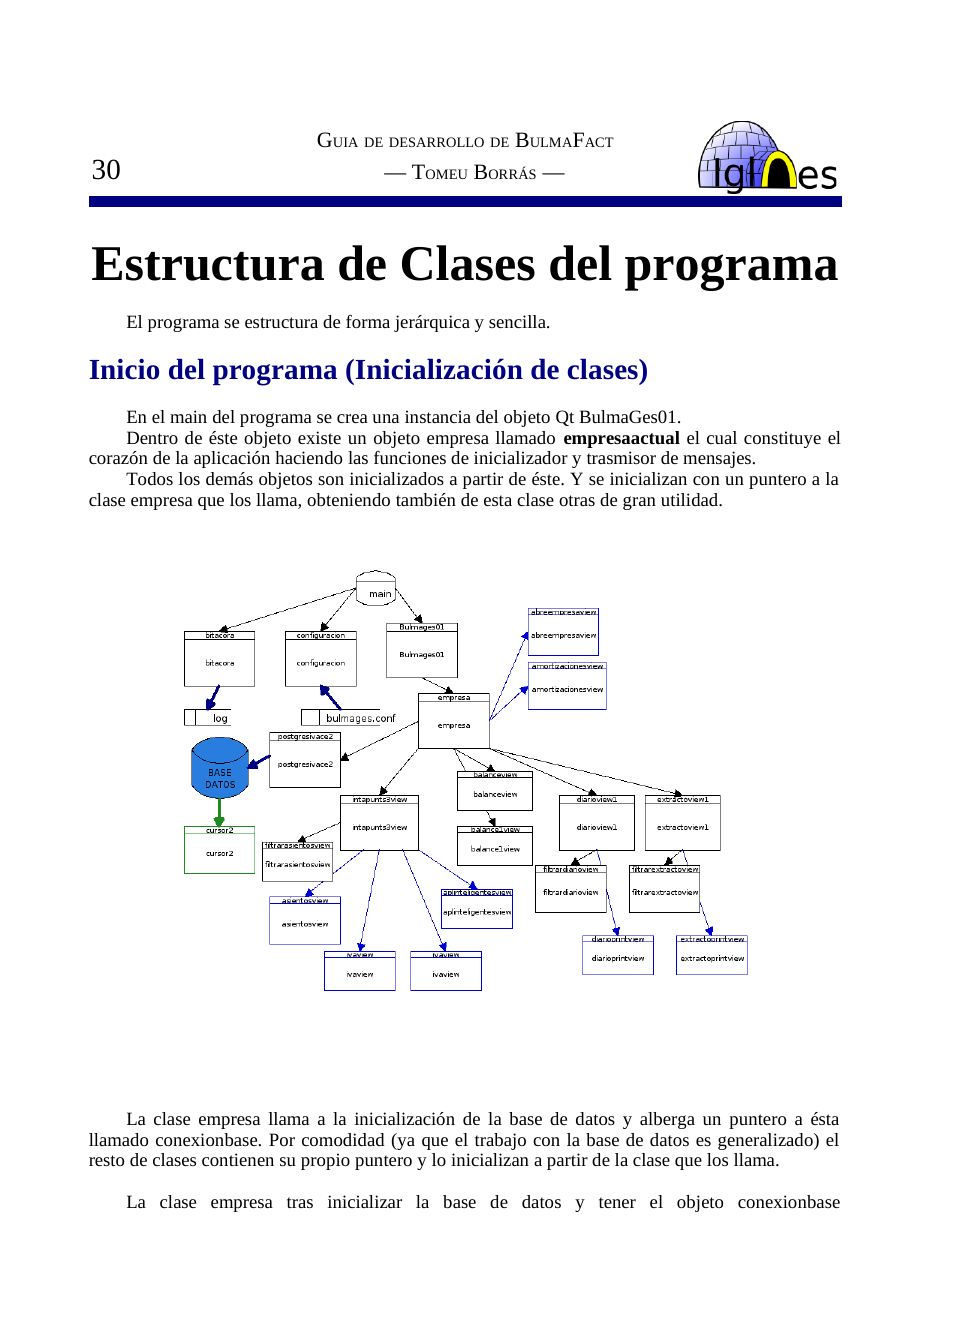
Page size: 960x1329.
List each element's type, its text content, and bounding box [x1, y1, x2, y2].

text La clase empresa tras inicializar la base de datos y tener el objeto conexionbase [88, 1192, 842, 1212]
text La clase empresa llama a la inicialización de la base de datos y alberga un puntero a ésta llamado conexionbase. Por comodidad (ya que el trabajo con la base de datos es generalizado) el resto de clases contienen su propio puntero y lo inicializan a partir de la clase que los llama. [88, 1109, 842, 1171]
text Dentro de éste objeto existe un objeto empresa llamado empresaactual el cual constituye el corazón de la aplicación haciendo las funciones de inicializador y trasmisor de mensajes. [88, 427, 842, 469]
text Inicio del programa (Inicialización de clases) [88, 353, 842, 386]
text En el main del programa se crea una instancia del objeto Qt BulmaGes01. [88, 407, 842, 427]
text Todos los demás objetos son inicializados a partir de éste. Y se inicializan con un puntero a la clase empresa que los llama, obteniendo también de esta clase otras de gran utilidad. [88, 469, 842, 510]
picture [698, 121, 837, 194]
picture [176, 510, 754, 1088]
text El programa se estructura de forma jerárquica y sencilla. [88, 312, 842, 333]
title Estructura de Clases del programa [88, 236, 842, 291]
